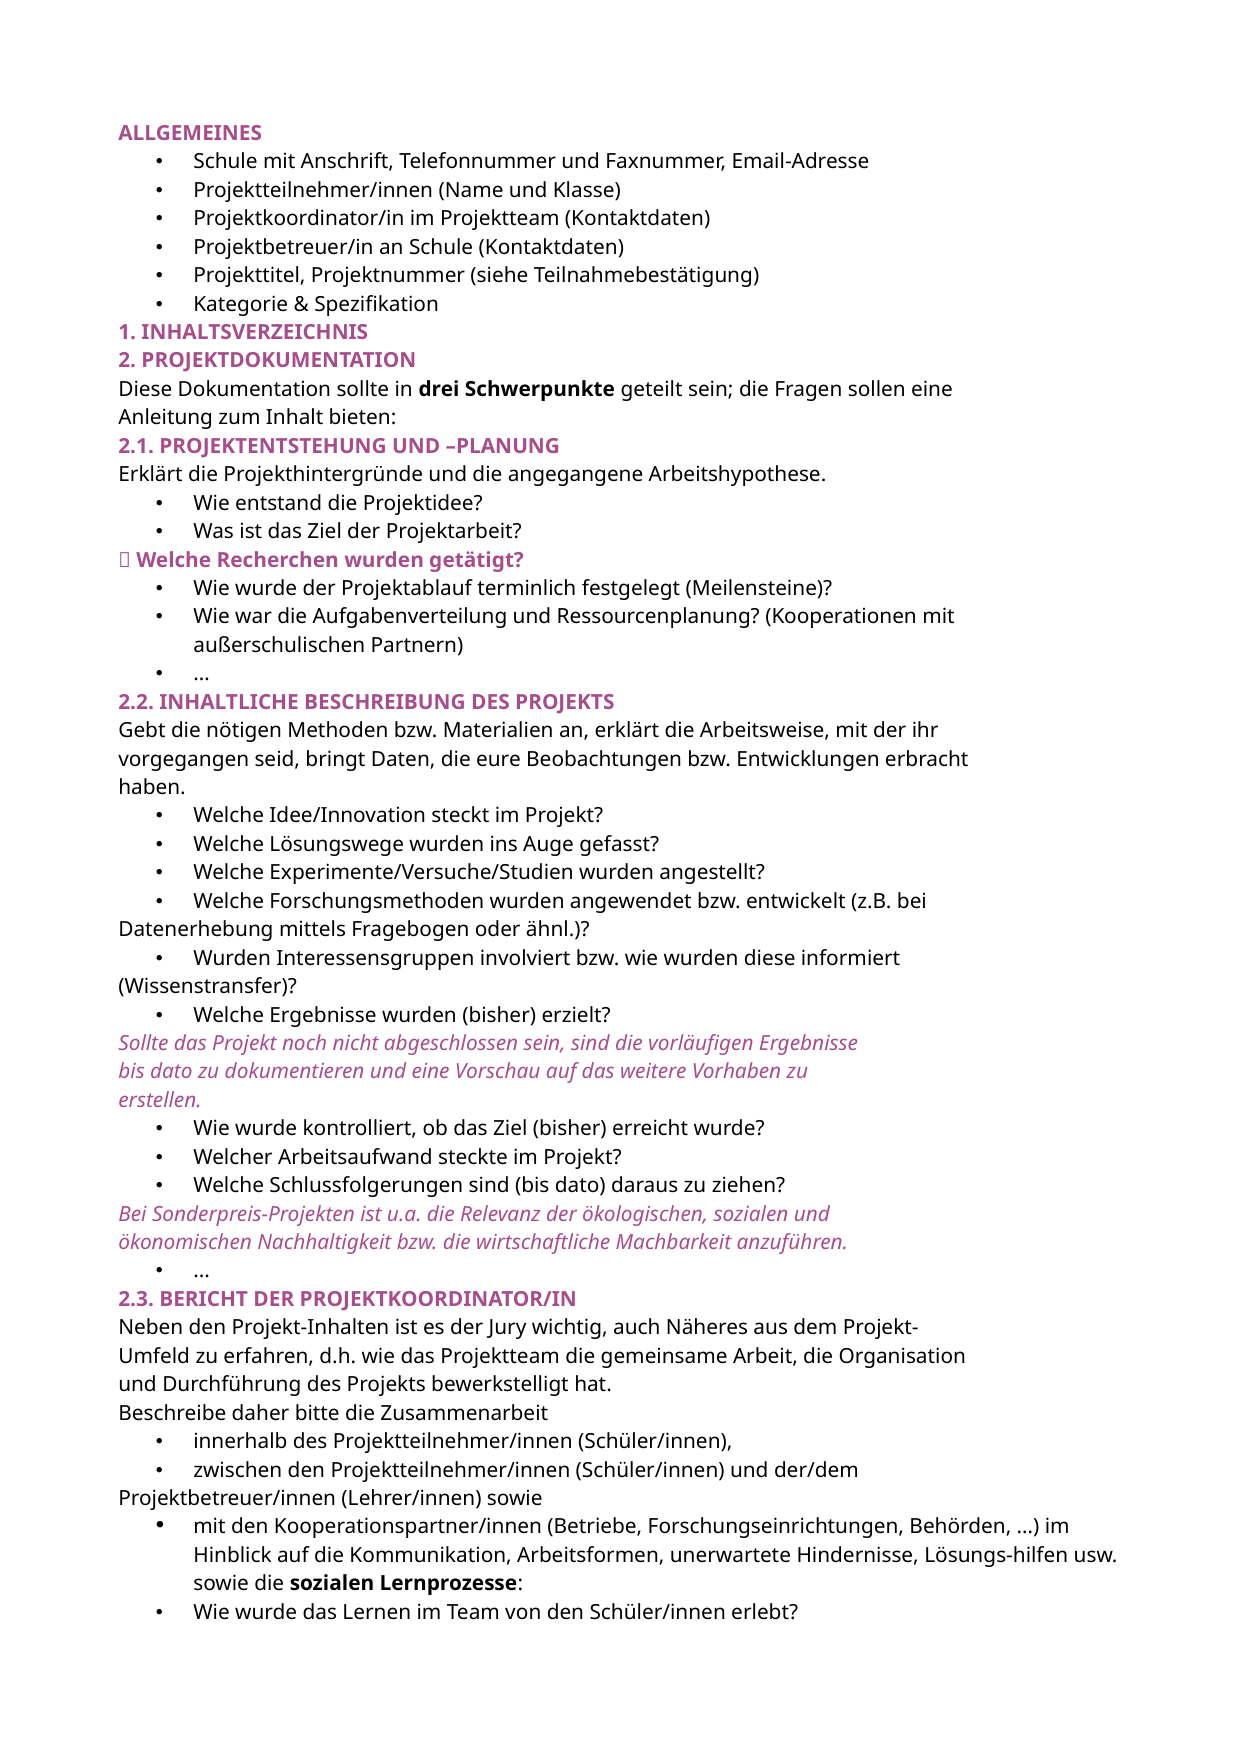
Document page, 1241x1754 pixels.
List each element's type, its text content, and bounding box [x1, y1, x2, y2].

list Welcher Arbeitsaufwand steckte im Projekt? [156, 1142, 1122, 1170]
list zwischen den Projektteilnehmer/innen (Schüler/innen) und der/dem [156, 1455, 1122, 1483]
text 2.1. PROJEKTENTSTEHUNG UND –PLANUNG [118, 431, 1122, 459]
text 2.3. BERICHT DER PROJEKTKOORDINATOR/IN [118, 1284, 1122, 1312]
text Diese Dokumentation sollte in drei Schwerpunkte geteilt sein; die Fragen sollen eine [118, 374, 1122, 402]
text bis dato zu dokumentieren und eine Vorschau auf das weitere Vorhaben zu [118, 1057, 1122, 1085]
list Wie war die Aufgabenverteilung und Ressourcenplanung? (Kooperationen mit außerschulischen Partnern) [156, 602, 1122, 658]
text vorgegangen seid, bringt Daten, die eure Beobachtungen bzw. Entwicklungen erbracht [118, 744, 1122, 772]
text 2.2. INHALTLICHE BESCHREIBUNG DES PROJEKTS [118, 687, 1122, 715]
text Neben den Projekt-Inhalten ist es der Jury wichtig, auch Näheres aus dem Projekt- [118, 1312, 1122, 1341]
list Projektteilnehmer/innen (Name und Klasse) [156, 175, 1122, 203]
text erstellen. [118, 1085, 1122, 1113]
text und Durchführung des Projekts bewerkstelligt hat. [118, 1369, 1122, 1398]
list mit den Kooperationspartner/innen (Betriebe, Forschungseinrichtungen, Behörden, …) im Hinblick auf die Kommunikation, Arbeitsformen, unerwartete Hindernisse, Lösungs-hilfen usw. sowie die sozialen Lernprozesse: [156, 1512, 1122, 1597]
list ... [156, 1256, 1122, 1284]
text Anleitung zum Inhalt bieten: [118, 402, 1122, 431]
list … [156, 658, 1122, 687]
list Welche Forschungsmethoden wurden angewendet bzw. entwickelt (z.B. bei [156, 886, 1122, 914]
text 1. INHALTSVERZEICHNIS [118, 317, 1122, 346]
text Umfeld zu erfahren, d.h. wie das Projektteam die gemeinsame Arbeit, die Organisation [118, 1341, 1122, 1369]
list Projekttitel, Projektnummer (siehe Teilnahmebestätigung) [156, 260, 1122, 289]
list Welche Lösungswege wurden ins Auge gefasst? [156, 829, 1122, 857]
text Projektbetreuer/innen (Lehrer/innen) sowie [118, 1483, 1122, 1512]
list Wie wurde das Lernen im Team von den Schüler/innen erlebt? [156, 1597, 1122, 1625]
text 2. PROJEKTDOKUMENTATION [118, 346, 1122, 374]
list Welche Ergebnisse wurden (bisher) erzielt? [156, 1000, 1122, 1028]
list Wie wurde der Projektablauf terminlich festgelegt (Meilensteine)? [156, 573, 1122, 602]
list Welche Schlussfolgerungen sind (bis dato) daraus zu ziehen? [156, 1170, 1122, 1199]
list innerhalb des Projektteilnehmer/innen (Schüler/innen), [156, 1426, 1122, 1455]
list Projektbetreuer/in an Schule (Kontaktdaten) [156, 232, 1122, 260]
list Welche Idee/Innovation steckt im Projekt? [156, 801, 1122, 829]
text Beschreibe daher bitte die Zusammenarbeit [118, 1398, 1122, 1426]
text Sollte das Projekt noch nicht abgeschlossen sein, sind die vorläufigen Ergebnisse [118, 1028, 1122, 1057]
list Wie wurde kontrolliert, ob das Ziel (bisher) erreicht wurde? [156, 1113, 1122, 1142]
list Wie entstand die Projektidee? [156, 488, 1122, 516]
list Welche Experimente/Versuche/Studien wurden angestellt? [156, 857, 1122, 886]
list Projektkoordinator/in im Projektteam (Kontaktdaten) [156, 203, 1122, 232]
text haben. [118, 772, 1122, 801]
text Gebt die nötigen Methoden bzw. Materialien an, erklärt die Arbeitsweise, mit der ihr [118, 715, 1122, 744]
text Erklärt die Projekthintergründe und die angegangene Arbeitshypothese. [118, 459, 1122, 488]
list Was ist das Ziel der Projektarbeit? [156, 516, 1122, 545]
text Datenerhebung mittels Fragebogen oder ähnl.)? [118, 914, 1122, 943]
text ökonomischen Nachhaltigkeit bzw. die wirtschaftliche Machbarkeit anzuführen. [118, 1227, 1122, 1256]
list Kategorie & Spezifikation [156, 289, 1122, 317]
text Bei Sonderpreis-Projekten ist u.a. die Relevanz der ökologischen, sozialen und [118, 1199, 1122, 1227]
text (Wissenstransfer)? [118, 971, 1122, 1000]
text ALLGEMEINES [118, 118, 1122, 147]
list Wurden Interessensgruppen involviert bzw. wie wurden diese informiert [156, 943, 1122, 971]
text  Welche Recherchen wurden getätigt? [118, 545, 1122, 573]
list Schule mit Anschrift, Telefonnummer und Faxnummer, Email-Adresse [156, 147, 1122, 175]
